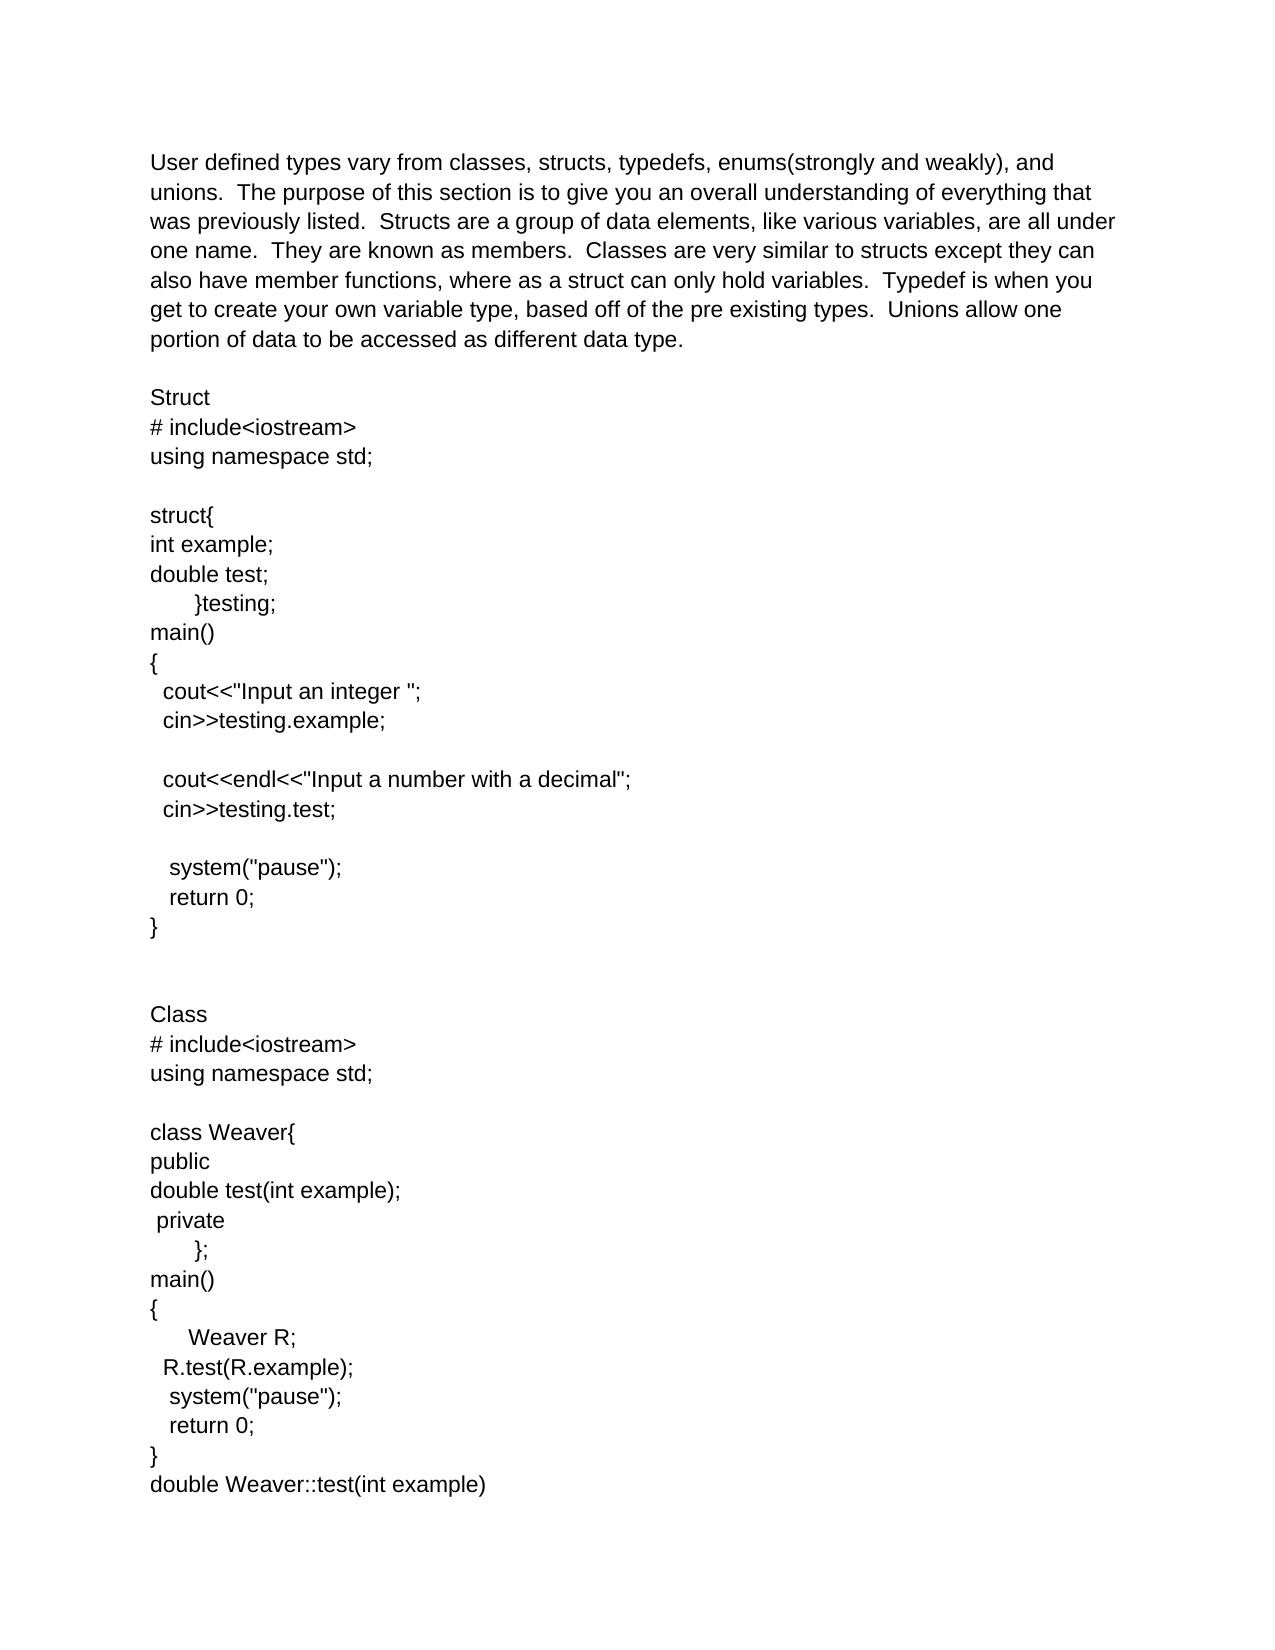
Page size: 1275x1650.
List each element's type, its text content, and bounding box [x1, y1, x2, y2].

text } [150, 1442, 1125, 1468]
text struct{ [150, 502, 1125, 528]
text using namespace std; [150, 444, 1125, 469]
text system("pause"); [150, 855, 1125, 881]
text return 0; [150, 884, 1125, 910]
text }testing; [150, 591, 1125, 616]
text main() [150, 620, 1125, 646]
text main() [150, 1266, 1125, 1292]
text public [150, 1149, 1125, 1174]
text cout<<endl<<"Input a number with a decimal"; [150, 767, 1125, 792]
text # include<iostream> [150, 1031, 1125, 1057]
text { [150, 1296, 1125, 1321]
text return 0; [150, 1413, 1125, 1439]
text double test(int example); [150, 1178, 1125, 1204]
text using namespace std; [150, 1061, 1125, 1086]
text # include<iostream> [150, 414, 1125, 440]
text cout<<"Input an integer "; [150, 679, 1125, 704]
text double Weaver::test(int example) [150, 1472, 1125, 1497]
text int example; [150, 532, 1125, 557]
text User defined types vary from classes, structs, typedefs, enums(strongly and weakly), and unions. The purpose of this section is to give you an overall understanding of everything that was previously listed. Structs are a group of data elements, like various variables, are all under one name. They are known as members. Classes are very similar to structs except they can also have member functions, where as a struct can only hold variables. Typedef is when you get to create your own variable type, based off of the pre existing types. Unions allow one portion of data to be accessed as different data type. [150, 150, 1125, 352]
text double test; [150, 561, 1125, 587]
text } [150, 914, 1125, 939]
text Struct [150, 385, 1125, 411]
text private [150, 1207, 1125, 1233]
text cin>>testing.example; [150, 708, 1125, 734]
text Weaver R; [150, 1325, 1125, 1351]
text R.test(R.example); [150, 1354, 1125, 1380]
text Class [150, 1002, 1125, 1027]
text system("pause"); [150, 1384, 1125, 1409]
text class Weaver{ [150, 1119, 1125, 1145]
text { [150, 649, 1125, 675]
text }; [150, 1237, 1125, 1262]
text cin>>testing.test; [150, 796, 1125, 822]
